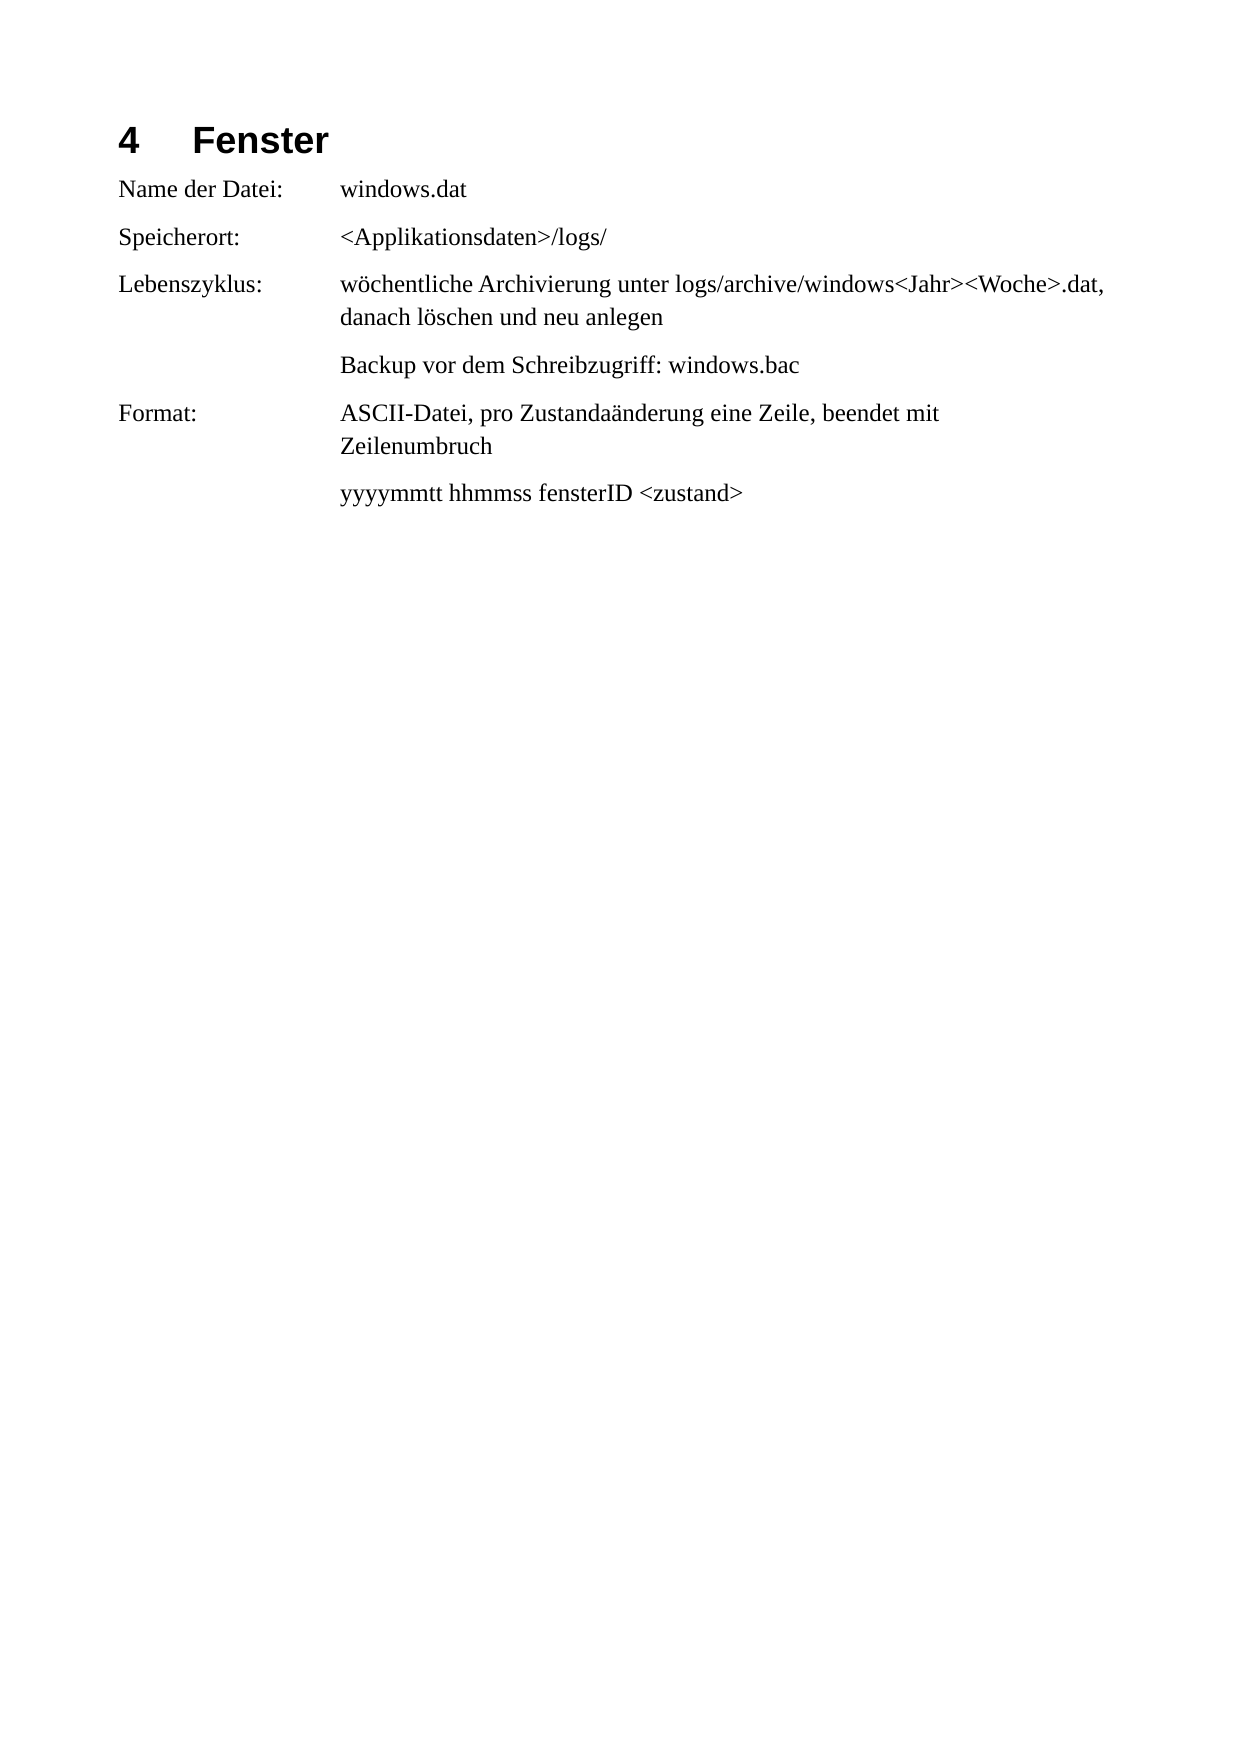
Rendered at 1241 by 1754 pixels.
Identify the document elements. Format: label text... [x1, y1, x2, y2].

text Backup vor dem Schreibzugriff: windows.bac [118, 350, 1122, 379]
text Name der Datei: windows.dat [118, 174, 1122, 203]
text yyyymmtt hhmmss fensterID <zustand> [118, 478, 1122, 507]
text Speicherort: <Applikationsdaten>/logs/ [118, 222, 1122, 251]
text Format: ASCII-Datei, pro Zustandaänderung eine Zeile, beendet mit Zeilenumbruch [118, 398, 1122, 459]
text Lebenszyklus: wöchentliche Archivierung unter logs/archive/windows<Jahr><Woche>.dat, danach löschen und neu anlegen [118, 269, 1122, 331]
subtitle Fenster [118, 118, 1122, 162]
